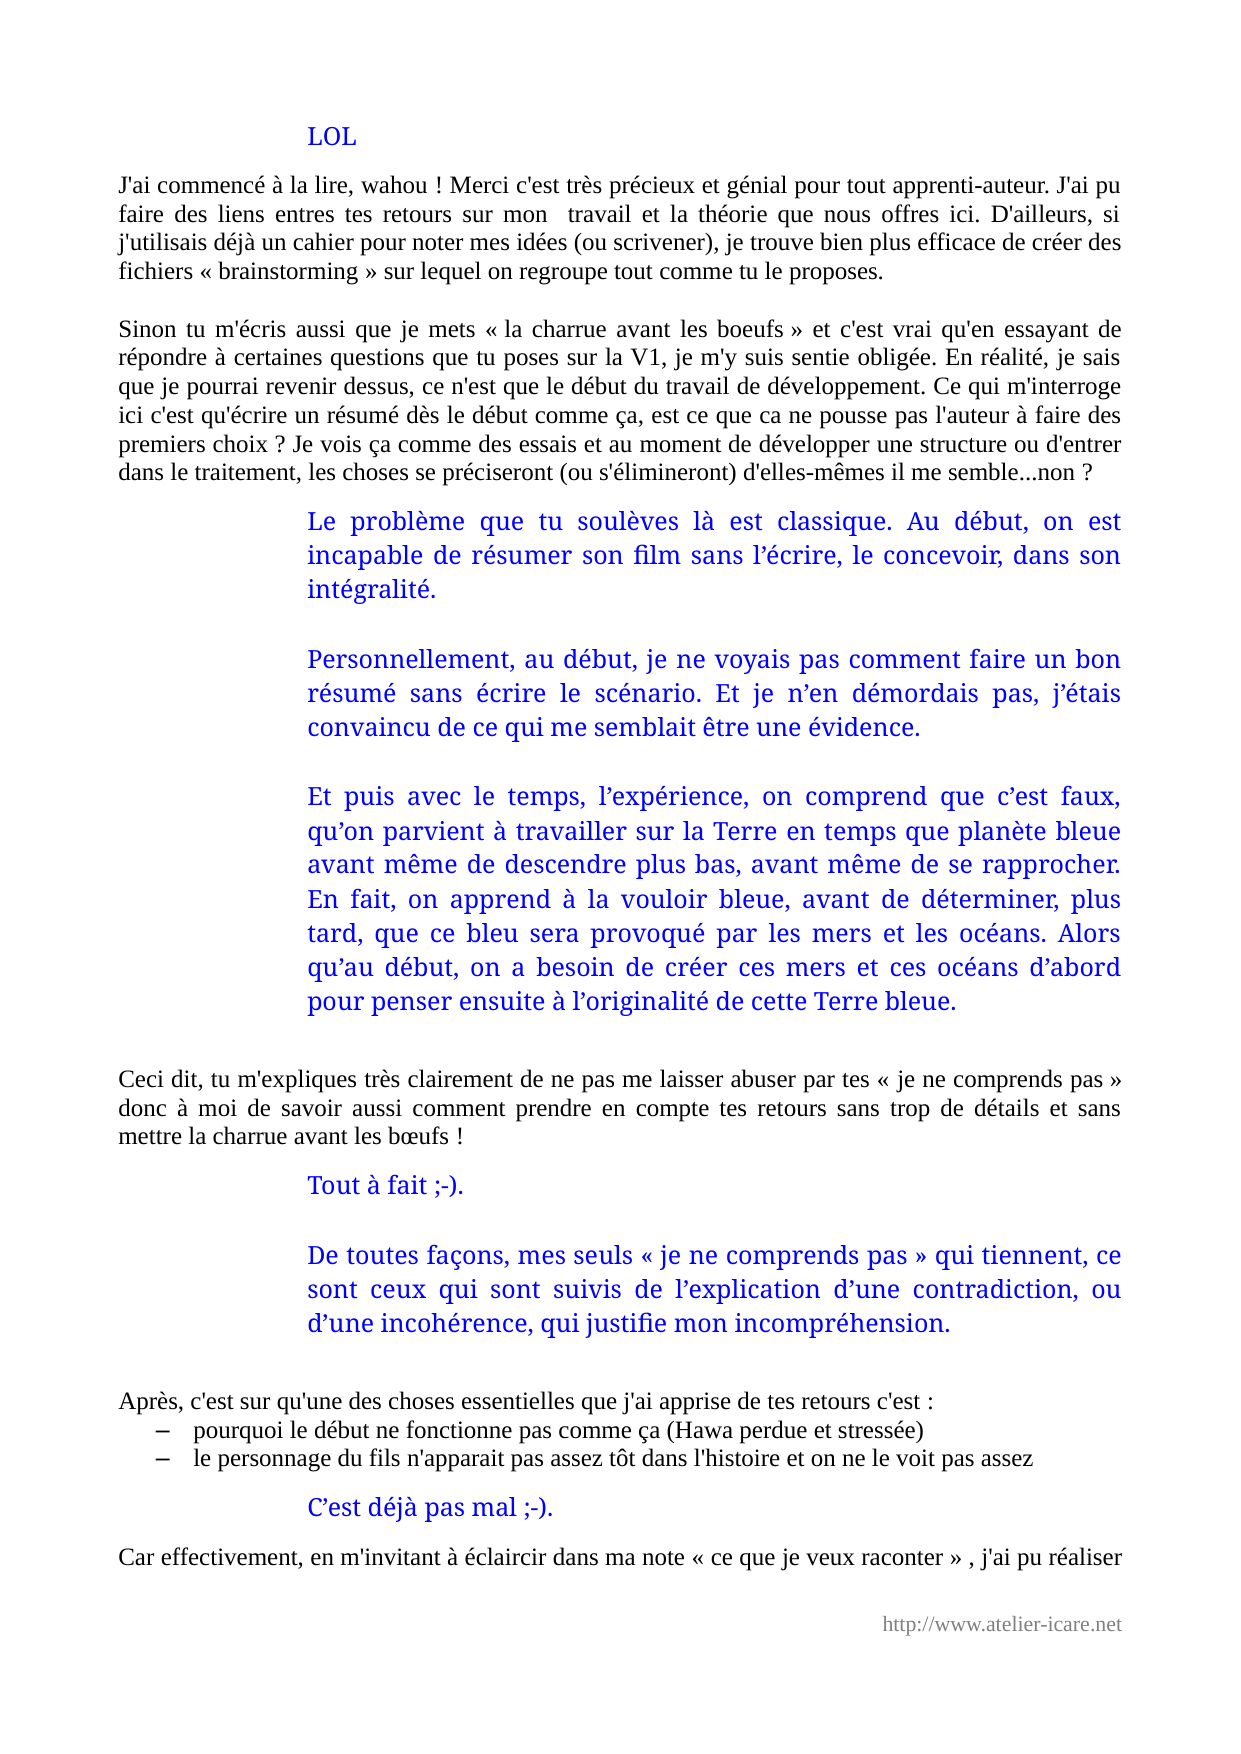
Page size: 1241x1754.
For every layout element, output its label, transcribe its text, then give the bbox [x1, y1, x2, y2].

text Et puis avec le temps, l’expérience, on comprend que c’est faux, qu’on parvient à travailler sur la Terre en temps que planète bleue avant même de descendre plus bas, avant même de se rapprocher. En fait, on apprend à la vouloir bleue, avant de déterminer, plus tard, que ce bleu sera provoqué par les mers et les océans. Alors qu’au début, on a besoin de créer ces mers et ces océans d’abord pour penser ensuite à l’originalité de cette Terre bleue. [307, 779, 1122, 1017]
text J'ai commencé à la lire, wahou ! Merci c'est très précieux et génial pour tout apprenti-auteur. J'ai pu faire des liens entres tes retours sur mon travail et la théorie que nous offres ici. D'ailleurs, si j'utilisais déjà un cahier pour noter mes idées (ou scrivener), je trouve bien plus efficace de créer des fichiers « brainstorming » sur lequel on regroupe tout comme tu le proposes. [118, 170, 1122, 285]
text Après, c'est sur qu'une des choses essentielles que j'ai apprise de tes retours c'est : [118, 1386, 1122, 1415]
text Personnellement, au début, je ne voyais pas comment faire un bon résumé sans écrire le scénario. Et je n’en démordais pas, j’étais convaincu de ce qui me semblait être une évidence. [307, 641, 1122, 744]
text Ceci dit, tu m'expliques très clairement de ne pas me laisser abuser par tes « je ne comprends pas » donc à moi de savoir aussi comment prendre en compte tes retours sans trop de détails et sans mettre la charrue avant les bœufs ! [118, 1064, 1122, 1150]
text Sinon tu m'écris aussi que je mets « la charrue avant les boeufs » et c'est vrai qu'en essayant de répondre à certaines questions que tu poses sur la V1, je m'y suis sentie obligée. En réalité, je sais que je pourrai revenir dessus, ce n'est que le début du travail de développement. Ce qui m'interroge ici c'est qu'écrire un résumé dès le début comme ça, est ce que ca ne pousse pas l'auteur à faire des premiers choix ? Je vois ça comme des essais et au moment de développer une structure ou d'entrer dans le traitement, les choses se préciseront (ou s'élimineront) d'elles-mêmes il me semble...non ? [118, 314, 1122, 486]
list pourquoi le début ne fonctionne pas comme ça (Hawa perdue et stressée) [156, 1415, 1122, 1443]
text Tout à fait ;-). [307, 1168, 1122, 1202]
text De toutes façons, mes seuls « je ne comprends pas » qui tiennent, ce sont ceux qui sont suivis de l’explication d’une contradiction, ou d’une incohérence, qui justifie mon incompréhension. [307, 1237, 1122, 1339]
text Car effectivement, en m'invitant à éclaircir dans ma note « ce que je veux raconter » , j'ai pu réaliser [118, 1542, 1122, 1571]
list le personnage du fils n'apparait pas assez tôt dans l'histoire et on ne le voit pas assez [156, 1443, 1122, 1472]
text LOL [307, 118, 1122, 152]
text Le problème que tu soulèves là est classique. Au début, on est incapable de résumer son film sans l’écrire, le concevoir, dans son intégralité. [307, 504, 1122, 606]
text C’est déjà pas mal ;-). [307, 1490, 1122, 1524]
